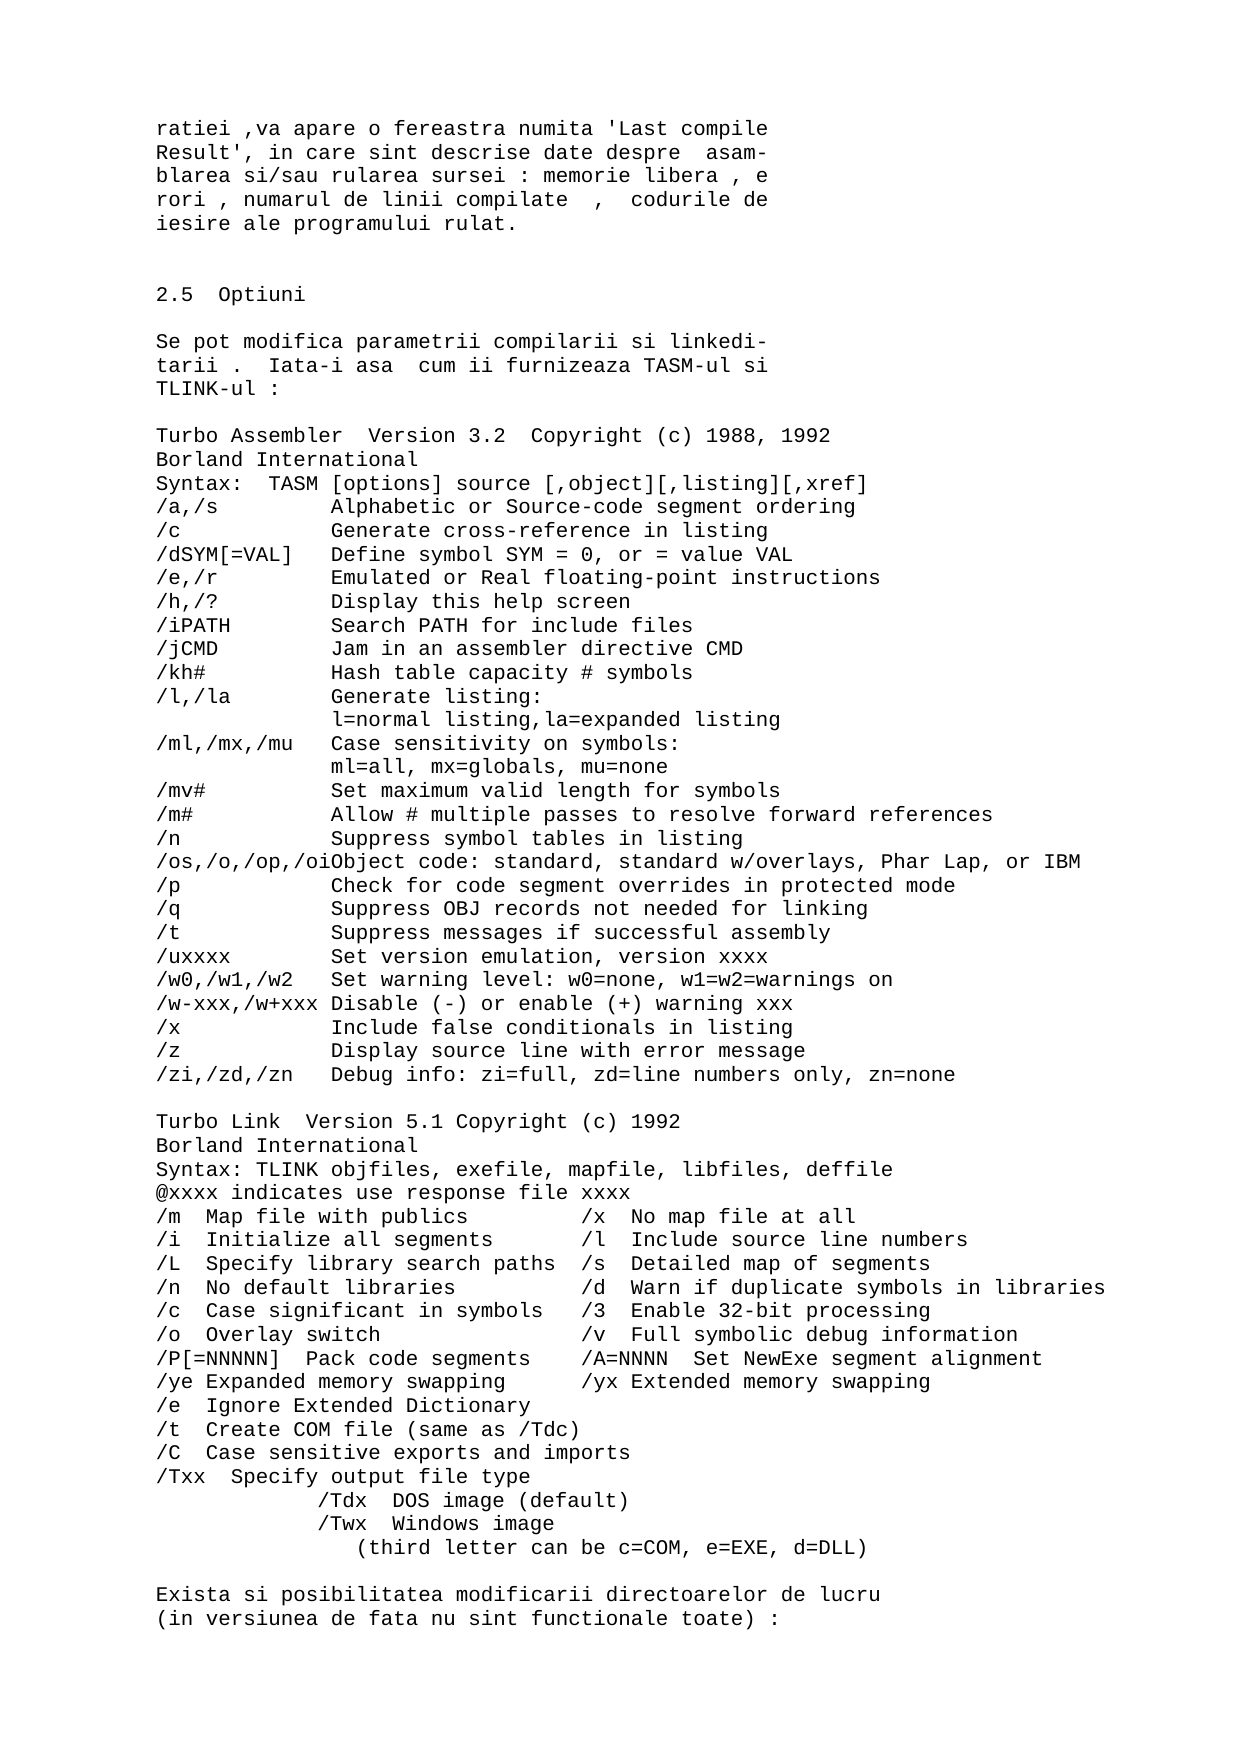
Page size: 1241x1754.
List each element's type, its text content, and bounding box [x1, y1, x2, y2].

text /n Suppress symbol tables in listing [118, 827, 1122, 851]
text ratiei ,va apare o fereastra numita 'Last compile [118, 118, 1122, 142]
text /os,/o,/op,/oiObject code: standard, standard w/overlays, Phar Lap, or IBM [118, 851, 1122, 875]
text /w-xxx,/w+xxx Disable (-) or enable (+) warning xxx [118, 993, 1122, 1017]
text /Twx Windows image [118, 1513, 1122, 1537]
text Se pot modifica parametrii compilarii si linkedi- [118, 331, 1122, 354]
text /n No default libraries /d Warn if duplicate symbols in libraries [118, 1277, 1122, 1300]
text /C Case sensitive exports and imports [118, 1442, 1122, 1466]
text ml=all, mx=globals, mu=none [118, 757, 1122, 780]
text (in versiunea de fata nu sint functionale toate) : [118, 1608, 1122, 1631]
text /e Ignore Extended Dictionary [118, 1395, 1122, 1419]
text Syntax: TASM [options] source [,object][,listing][,xref] [118, 473, 1122, 496]
text /w0,/w1,/w2 Set warning level: w0=none, w1=w2=warnings on [118, 969, 1122, 993]
text Turbo Assembler Version 3.2 Copyright (c) 1988, 1992 [118, 426, 1122, 449]
text /c Generate cross-reference in listing [118, 520, 1122, 544]
text /mv# Set maximum valid length for symbols [118, 780, 1122, 804]
text /m# Allow # multiple passes to resolve forward references [118, 804, 1122, 827]
text /ye Expanded memory swapping /yx Extended memory swapping [118, 1371, 1122, 1395]
text /L Specify library search paths /s Detailed map of segments [118, 1253, 1122, 1277]
text /jCMD Jam in an assembler directive CMD [118, 638, 1122, 662]
text Exista si posibilitatea modificarii directoarelor de lucru [118, 1584, 1122, 1608]
text (third letter can be c=COM, e=EXE, d=DLL) [118, 1537, 1122, 1561]
text /p Check for code segment overrides in protected mode [118, 875, 1122, 898]
text /Txx Specify output file type [118, 1466, 1122, 1489]
text tarii . Iata-i asa cum ii furnizeaza TASM-ul si [118, 354, 1122, 378]
text /e,/r Emulated or Real floating-point instructions [118, 567, 1122, 591]
text l=normal listing,la=expanded listing [118, 709, 1122, 733]
text Syntax: TLINK objfiles, exefile, mapfile, libfiles, deffile [118, 1158, 1122, 1182]
text TLINK-ul : [118, 378, 1122, 402]
text /kh# Hash table capacity # symbols [118, 662, 1122, 686]
text Turbo Link Version 5.1 Copyright (c) 1992 [118, 1111, 1122, 1135]
text /zi,/zd,/zn Debug info: zi=full, zd=line numbers only, zn=none [118, 1064, 1122, 1088]
text /o Overlay switch /v Full symbolic debug information [118, 1324, 1122, 1348]
text /Tdx DOS image (default) [118, 1489, 1122, 1513]
text /m Map file with publics /x No map file at all [118, 1206, 1122, 1229]
text /iPATH Search PATH for include files [118, 615, 1122, 638]
text 2.5 Optiuni [118, 284, 1122, 307]
text /l,/la Generate listing: [118, 686, 1122, 709]
text /t Create COM file (same as /Tdc) [118, 1419, 1122, 1442]
text Borland International [118, 449, 1122, 473]
text blarea si/sau rularea sursei : memorie libera , e [118, 165, 1122, 189]
text /h,/? Display this help screen [118, 591, 1122, 615]
text rori , numarul de linii compilate , codurile de [118, 189, 1122, 213]
text /z Display source line with error message [118, 1040, 1122, 1064]
text /P[=NNNNN] Pack code segments /A=NNNN Set NewExe segment alignment [118, 1348, 1122, 1371]
text /a,/s Alphabetic or Source-code segment ordering [118, 496, 1122, 520]
text /t Suppress messages if successful assembly [118, 922, 1122, 946]
text /ml,/mx,/mu Case sensitivity on symbols: [118, 733, 1122, 757]
text Borland International [118, 1135, 1122, 1158]
text @xxxx indicates use response file xxxx [118, 1182, 1122, 1206]
text /dSYM[=VAL] Define symbol SYM = 0, or = value VAL [118, 544, 1122, 567]
text /i Initialize all segments /l Include source line numbers [118, 1229, 1122, 1253]
text /q Suppress OBJ records not needed for linking [118, 898, 1122, 922]
text iesire ale programului rulat. [118, 213, 1122, 236]
text /uxxxx Set version emulation, version xxxx [118, 946, 1122, 969]
text /c Case significant in symbols /3 Enable 32-bit processing [118, 1300, 1122, 1324]
text /x Include false conditionals in listing [118, 1017, 1122, 1040]
text Result', in care sint descrise date despre asam- [118, 142, 1122, 165]
